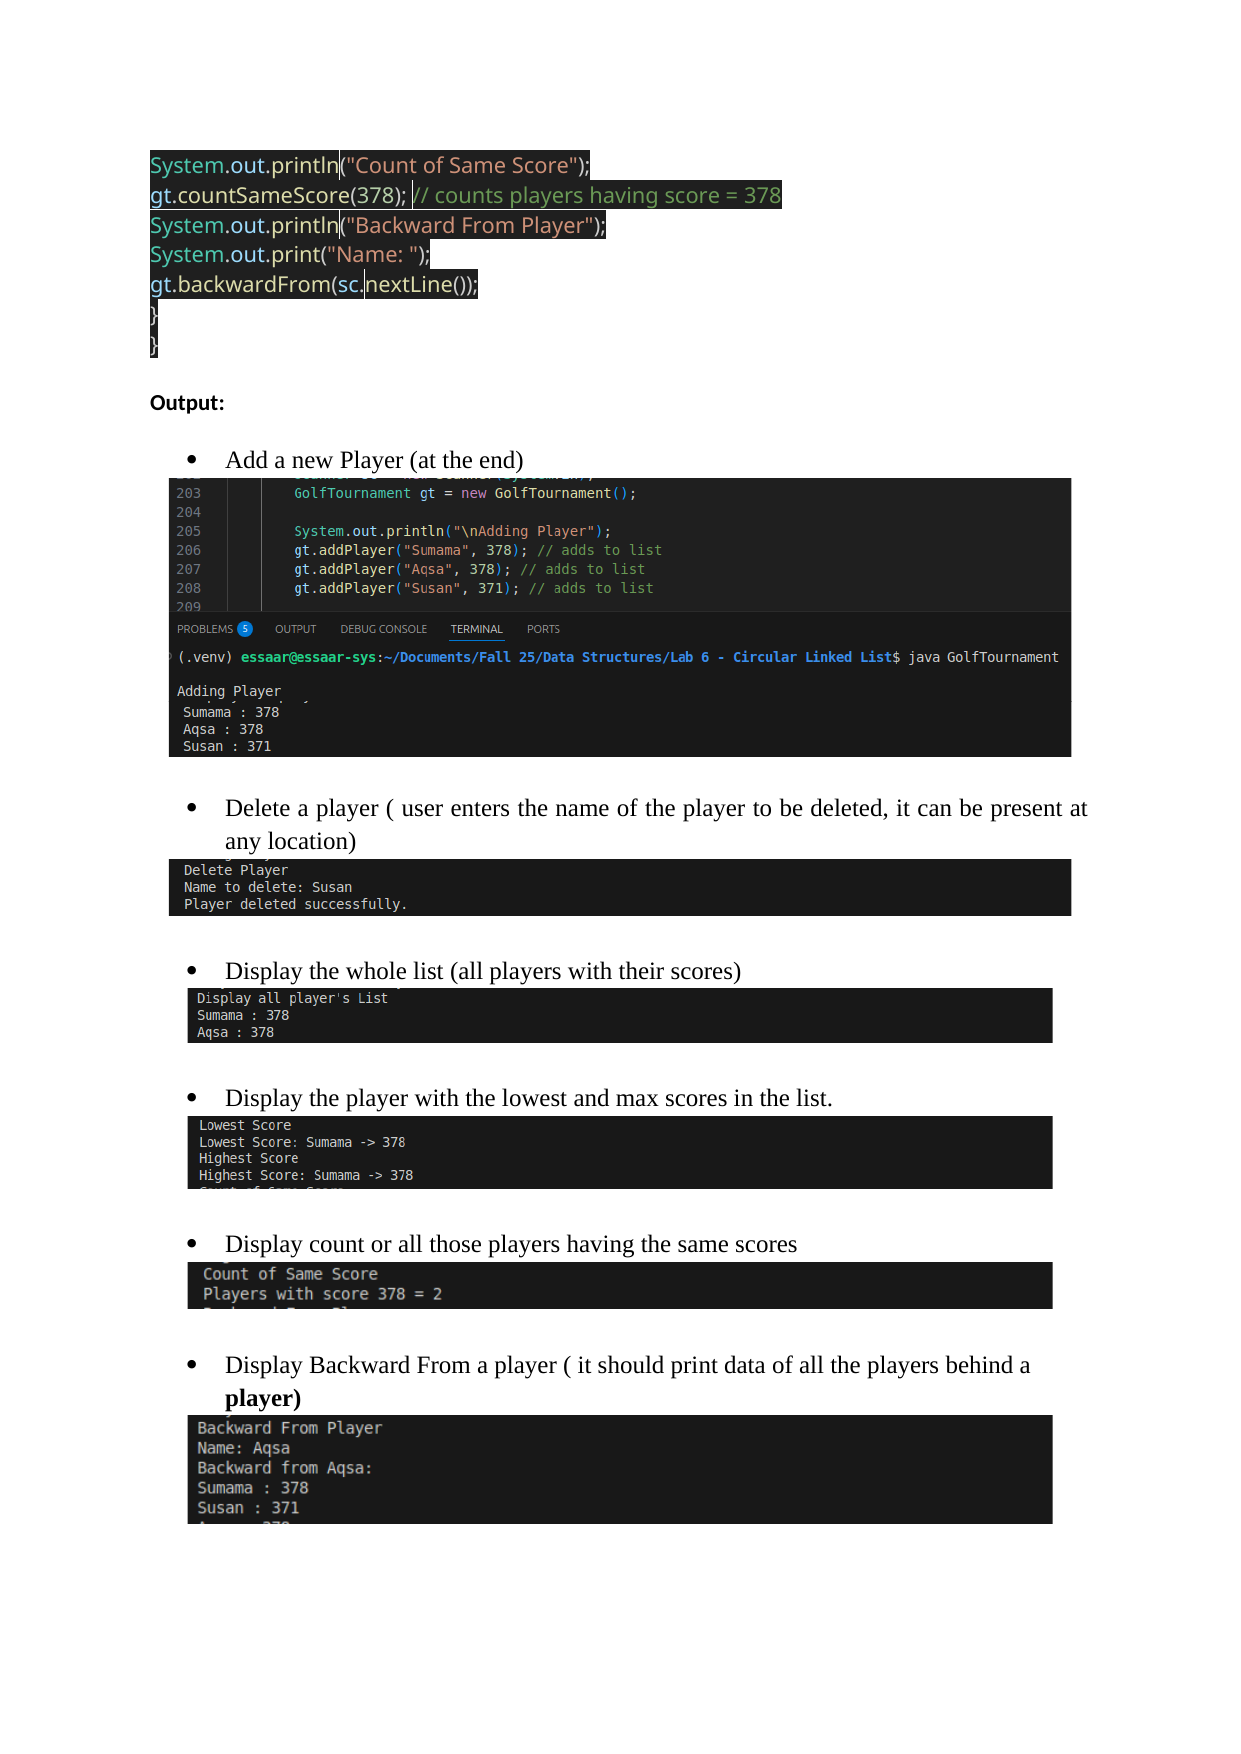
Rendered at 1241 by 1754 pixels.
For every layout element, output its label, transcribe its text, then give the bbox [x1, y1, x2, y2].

text } [150, 299, 1090, 329]
text System.out.println("Count of Same Score"); [150, 150, 1090, 180]
text System.out.println("Backward From Player"); [150, 209, 1090, 239]
text System.out.print("Name: "); [150, 239, 1090, 269]
text gt.countSameScore(378); // counts players having score = 378 [150, 180, 1090, 209]
list player) [225, 1383, 1090, 1411]
list Display count or all those players having the same scores [187, 1229, 1090, 1258]
list Display Backward From a player ( it should print data of all the players behind a [187, 1350, 1090, 1378]
picture [187, 1415, 1053, 1524]
list Display the player with the lowest and max scores in the list. [187, 1083, 1090, 1112]
list Display the whole list (all players with their scores) [187, 956, 1090, 984]
text } [150, 329, 1090, 358]
text gt.backwardFrom(sc.nextLine()); [150, 269, 1090, 299]
picture [187, 988, 1053, 1043]
picture [187, 1262, 1053, 1309]
list Delete a player ( user enters the name of the player to be deleted, it can be present at any location) [187, 793, 1090, 855]
text Output: [150, 388, 1090, 416]
list Add a new Player (at the end) [187, 445, 1090, 474]
picture [187, 1116, 1053, 1189]
picture [168, 478, 1072, 757]
picture [168, 859, 1072, 916]
